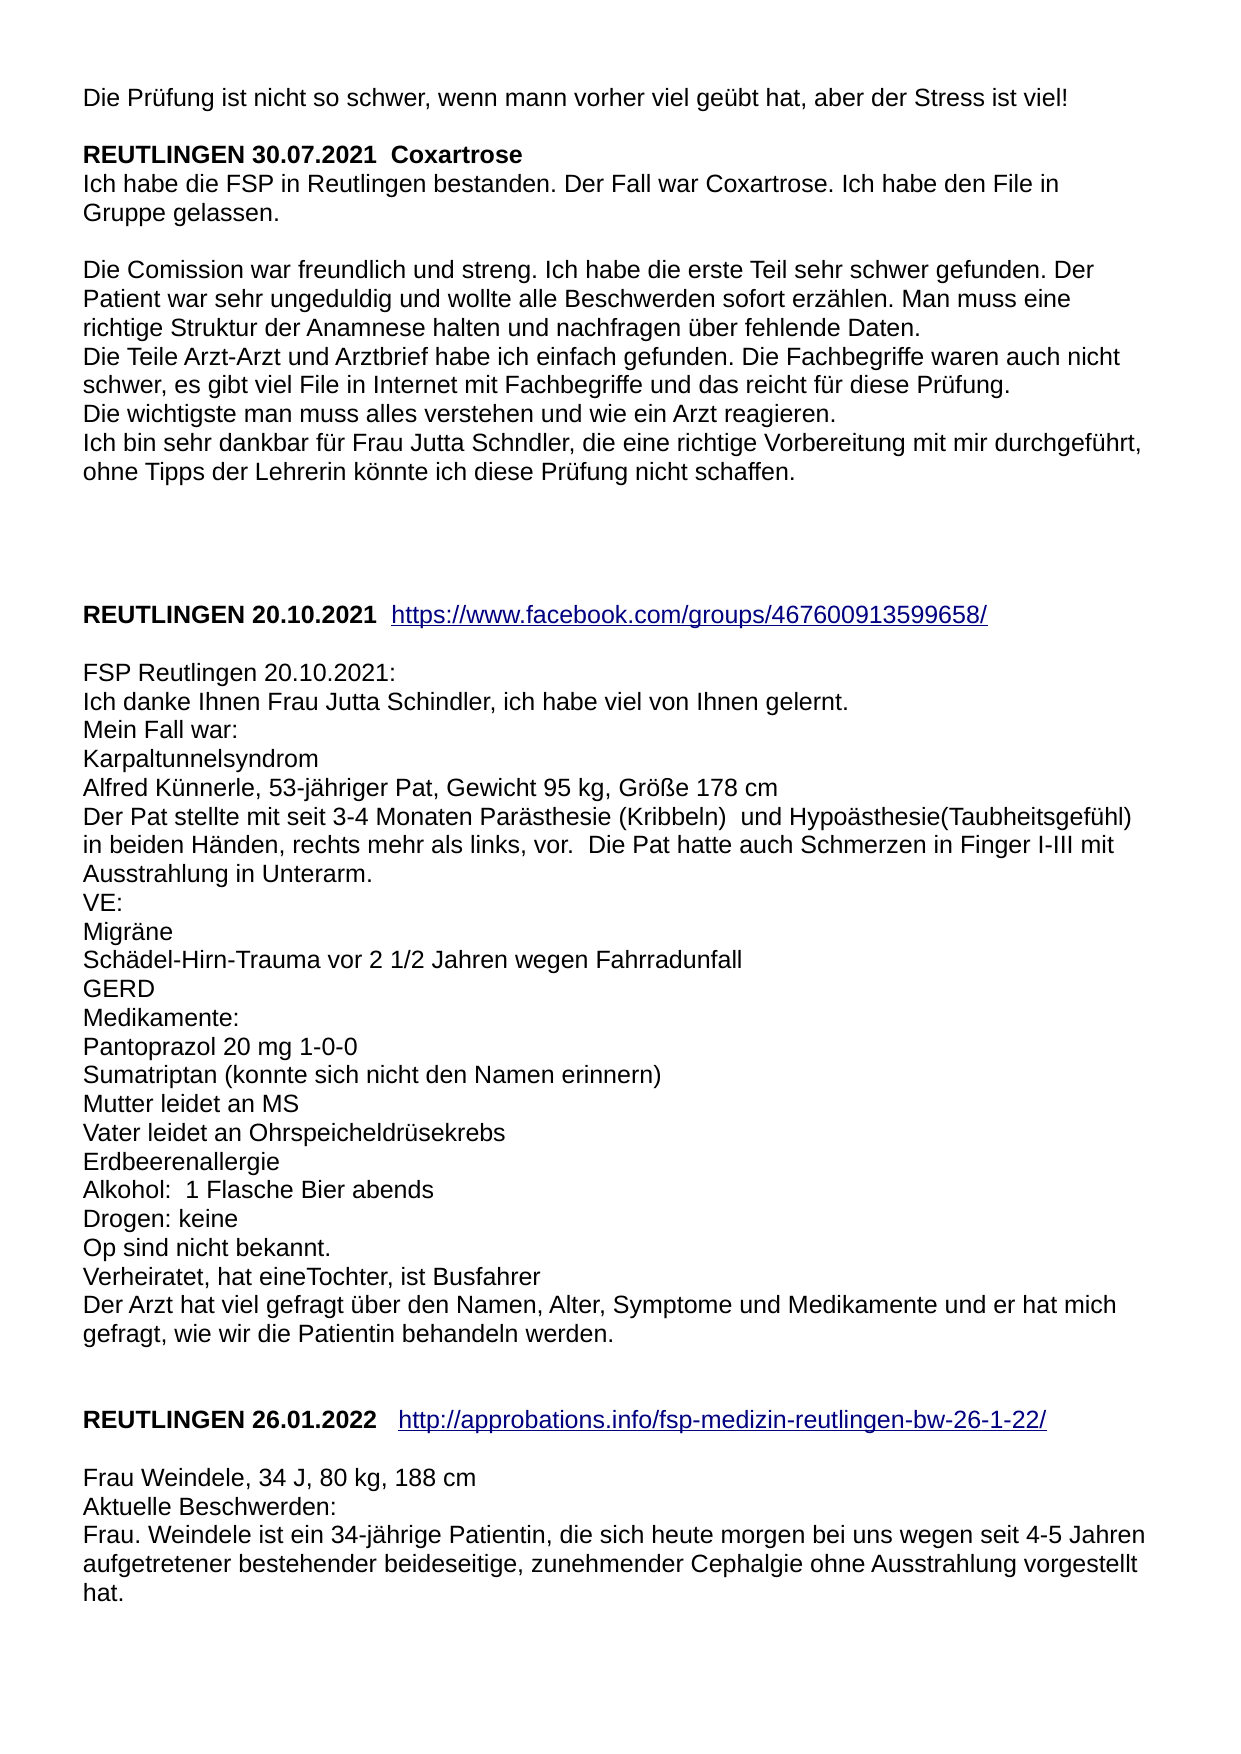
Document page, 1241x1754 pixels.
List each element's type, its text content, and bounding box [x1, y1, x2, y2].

text Medikamente: [83, 1003, 1157, 1031]
text Sumatriptan (konnte sich nicht den Namen erinnern) [83, 1060, 1157, 1089]
text Frau. Weindele ist ein 34-jährige Patientin, die sich heute morgen bei uns wegen seit 4-5 Jahren aufgetretener bestehender beideseitige, zunehmender Cephalgie ohne Ausstrahlung vorgestellt hat. [83, 1520, 1157, 1606]
text Die Teile Arzt-Arzt und Arztbrief habe ich einfach gefunden. Die Fachbegriffe waren auch nicht schwer, es gibt viel File in Internet mit Fachbegriffe und das reicht für diese Prüfung. [83, 341, 1157, 399]
text Migräne [83, 916, 1157, 945]
text Op sind nicht bekannt. [83, 1233, 1157, 1261]
text Karpaltunnelsyndrom [83, 744, 1157, 773]
text REUTLINGEN 30.07.2021 Coxartrose [83, 140, 1157, 169]
text Die Comission war freundlich und streng. Ich habe die erste Teil sehr schwer gefunden. Der Patient war sehr ungeduldig und wollte alle Beschwerden sofort erzählen. Man muss eine richtige Struktur der Anamnese halten und nachfragen über fehlende Daten. [83, 255, 1157, 341]
text VE: [83, 888, 1157, 916]
text Alkohol: 1 Flasche Bier abends [83, 1175, 1157, 1204]
text Die Prüfung ist nicht so schwer, wenn mann vorher viel geübt hat, aber der Stress ist viel! [83, 83, 1157, 111]
text Gruppe gelassen. [83, 198, 1157, 226]
text Ich habe die FSP in Reutlingen bestanden. Der Fall war Coxartrose. Ich habe den File in [83, 169, 1157, 198]
text Die wichtigste man muss alles verstehen und wie ein Arzt reagieren. [83, 399, 1157, 428]
text Aktuelle Beschwerden: [83, 1491, 1157, 1520]
text Schädel-Hirn-Trauma vor 2 1/2 Jahren wegen Fahrradunfall [83, 945, 1157, 974]
text FSP Reutlingen 20.10.2021: [83, 658, 1157, 686]
text Der Pat stellte mit seit 3-4 Monaten Parästhesie (Kribbeln) und Hypoästhesie(Taubheitsgefühl) in beiden Händen, rechts mehr als links, vor. Die Pat hatte auch Schmerzen in Finger I-III mit Ausstrahlung in Unterarm. [83, 801, 1157, 888]
text Frau Weindele, 34 J, 80 kg, 188 cm [83, 1463, 1157, 1491]
text Pantoprazol 20 mg 1-0-0 [83, 1031, 1157, 1060]
text Mein Fall war: [83, 715, 1157, 744]
text REUTLINGEN 20.10.2021 https://www.facebook.com/groups/467600913599658/ [83, 600, 1157, 629]
text Erdbeerenallergie [83, 1146, 1157, 1175]
text Ich danke Ihnen Frau Jutta Schindler, ich habe viel von Ihnen gelernt. [83, 686, 1157, 715]
text REUTLINGEN 26.01.2022 http://approbations.info/fsp-medizin-reutlingen-bw-26-1-22/ [83, 1405, 1157, 1434]
text Ich bin sehr dankbar für Frau Jutta Schndler, die eine richtige Vorbereitung mit mir durchgeführt, ohne Tipps der Lehrerin könnte ich diese Prüfung nicht schaffen. [83, 428, 1157, 485]
text Verheiratet, hat eineTochter, ist Busfahrer [83, 1261, 1157, 1290]
text Drogen: keine [83, 1204, 1157, 1233]
text Der Arzt hat viel gefragt über den Namen, Alter, Symptome und Medikamente und er hat mich gefragt, wie wir die Patientin behandeln werden. [83, 1290, 1157, 1348]
text Alfred Künnerle, 53-jähriger Pat, Gewicht 95 kg, Größe 178 cm [83, 773, 1157, 801]
text GERD [83, 974, 1157, 1003]
text Mutter leidet an MS [83, 1089, 1157, 1118]
text Vater leidet an Ohrspeicheldrüsekrebs [83, 1118, 1157, 1146]
